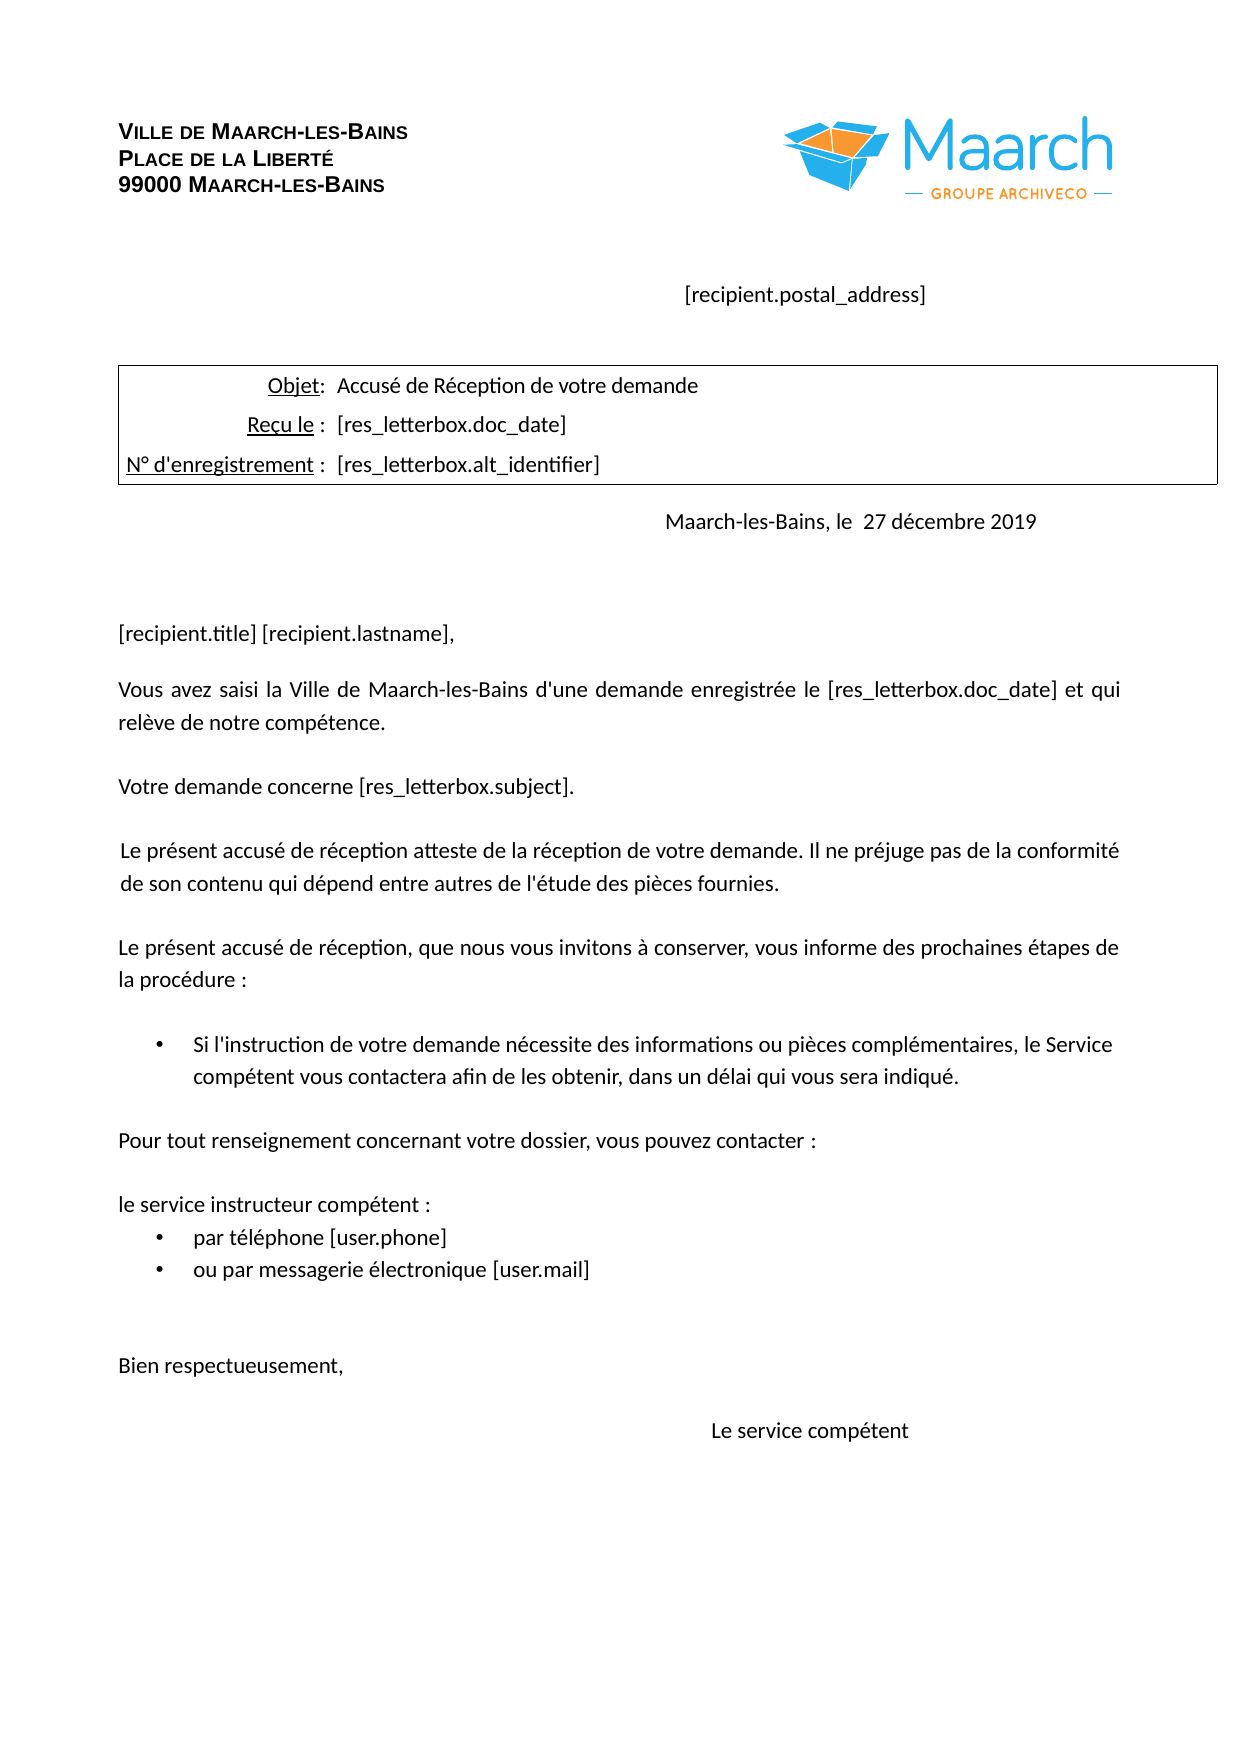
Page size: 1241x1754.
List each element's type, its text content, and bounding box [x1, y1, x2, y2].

table_cell [res_letterbox.doc_date] [331, 405, 1217, 444]
table_header [recipient.postal_address] [679, 275, 1217, 314]
text le service instructeur compétent : [118, 1191, 1122, 1219]
text [recipient.title] [recipient.lastname], [118, 619, 1122, 648]
table_cell Reçu le : [119, 405, 331, 444]
table_cell [res_letterbox.alt_identifier] [331, 444, 1217, 483]
text Votre demande concerne [res_letterbox.subject]. [118, 772, 1122, 800]
table_header [118, 275, 679, 314]
text Le présent accusé de réception atteste de la réception de votre demande. Il ne préjuge pas de la conformité de son contenu qui dépend entre autres de l'étude des pièces fournies. [120, 837, 1122, 897]
table_header Objet: [119, 366, 331, 404]
list ou par messagerie électronique [user.mail] [156, 1255, 1122, 1283]
table_cell N° d'enregistrement : [119, 444, 331, 483]
text Le présent accusé de réception, que nous vous invitons à conserver, vous informe des prochaines étapes de la procédure : [118, 933, 1122, 993]
text Maarch-les-Bains, le 27 décembre 2019 [148, 507, 1122, 536]
table_header Accusé de Réception de votre demande [331, 366, 1217, 404]
text Pour tout renseignement concernant votre dossier, vous pouvez contacter : [118, 1126, 1122, 1154]
list par téléphone [user.phone] [156, 1223, 1122, 1251]
text Bien respectueusement, [118, 1352, 1122, 1379]
text Vous avez saisi la Ville de Maarch-les-Bains d'une demande enregistrée le [res_letterbox.doc_date] et qui relève de notre compétence. [118, 676, 1122, 736]
list Si l'instruction de votre demande nécessite des informations ou pièces complémentaires, le Service compétent vous contactera afin de les obtenir, dans un délai qui vous sera indiqué. [156, 1030, 1122, 1090]
text Le service compétent [120, 1416, 1122, 1444]
